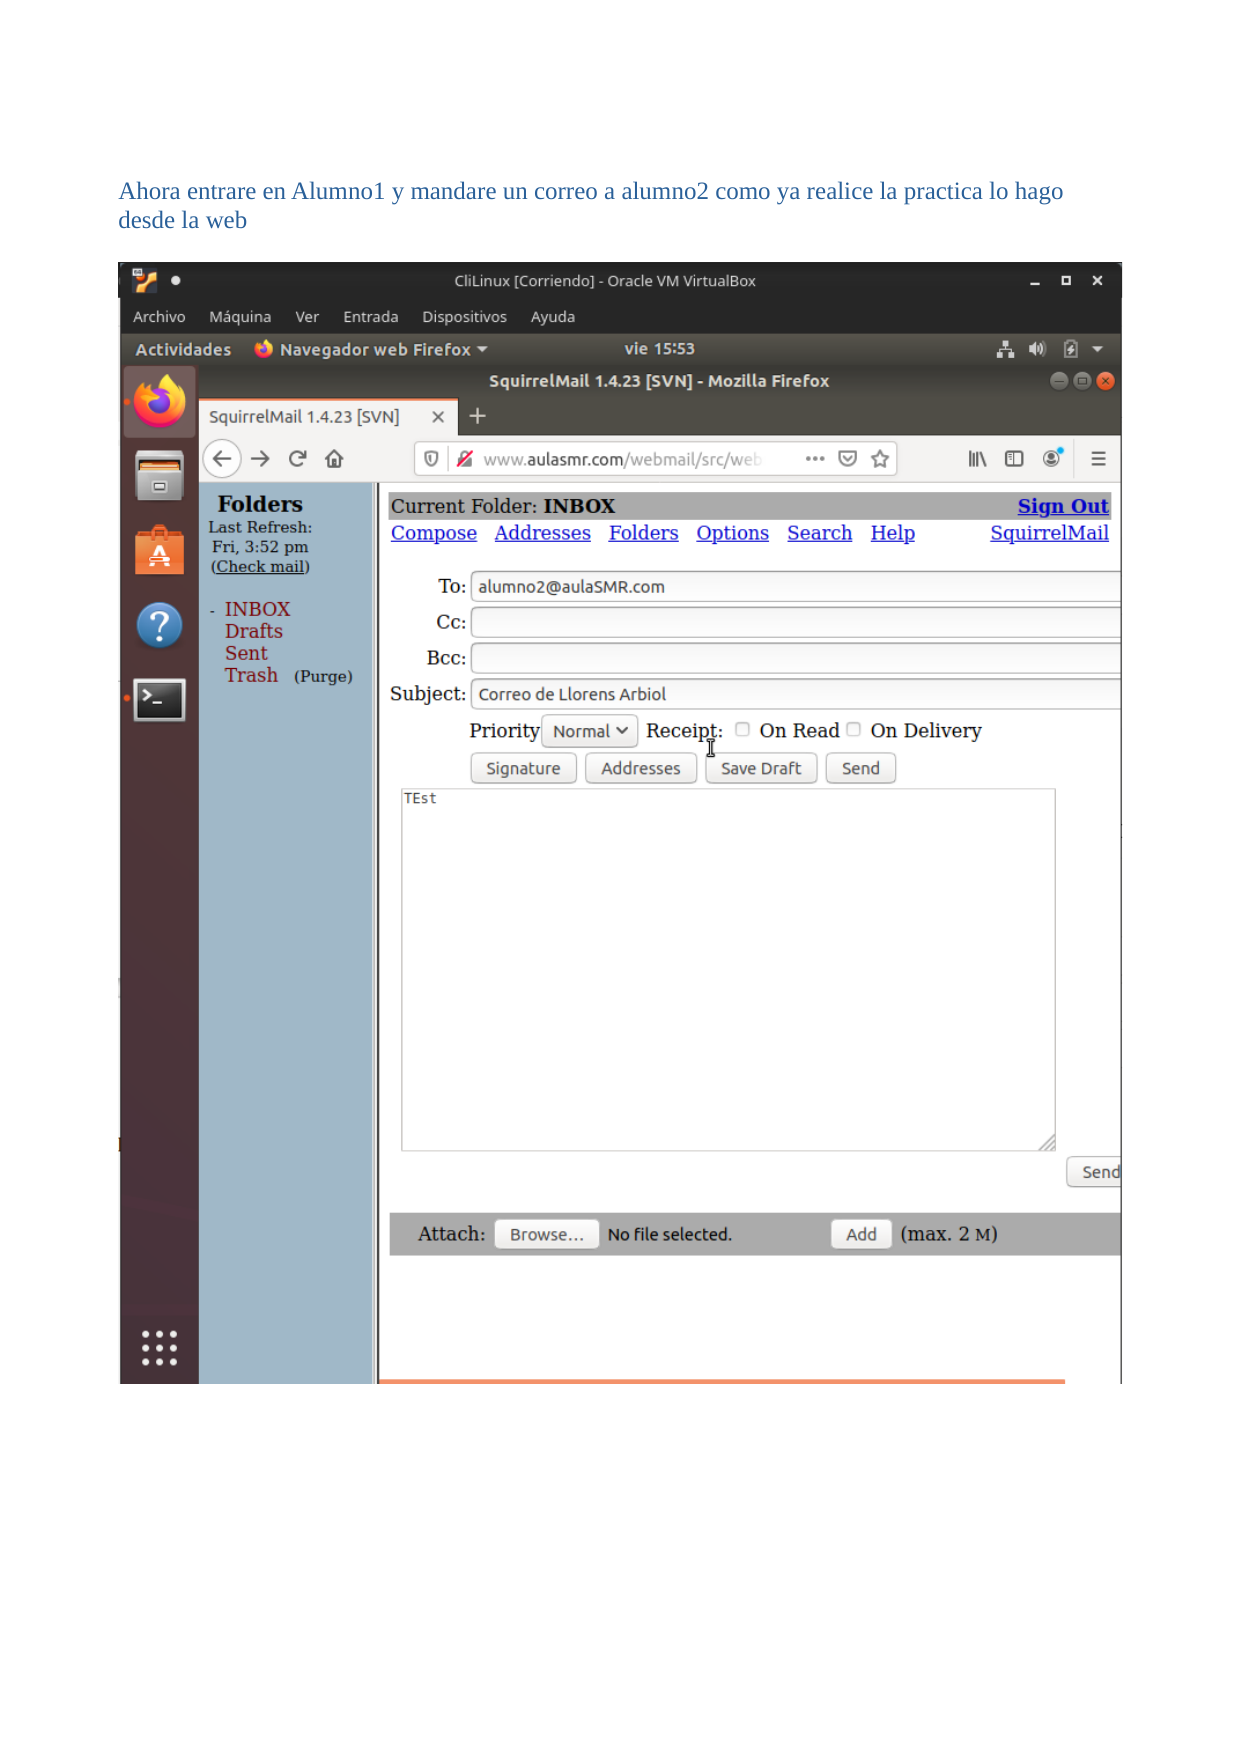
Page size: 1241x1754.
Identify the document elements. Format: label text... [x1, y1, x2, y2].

picture [118, 262, 1123, 1384]
text Ahora entrare en Alumno1 y mandare un correo a alumno2 como ya realice la practica lo hago desde la web [118, 176, 1122, 234]
